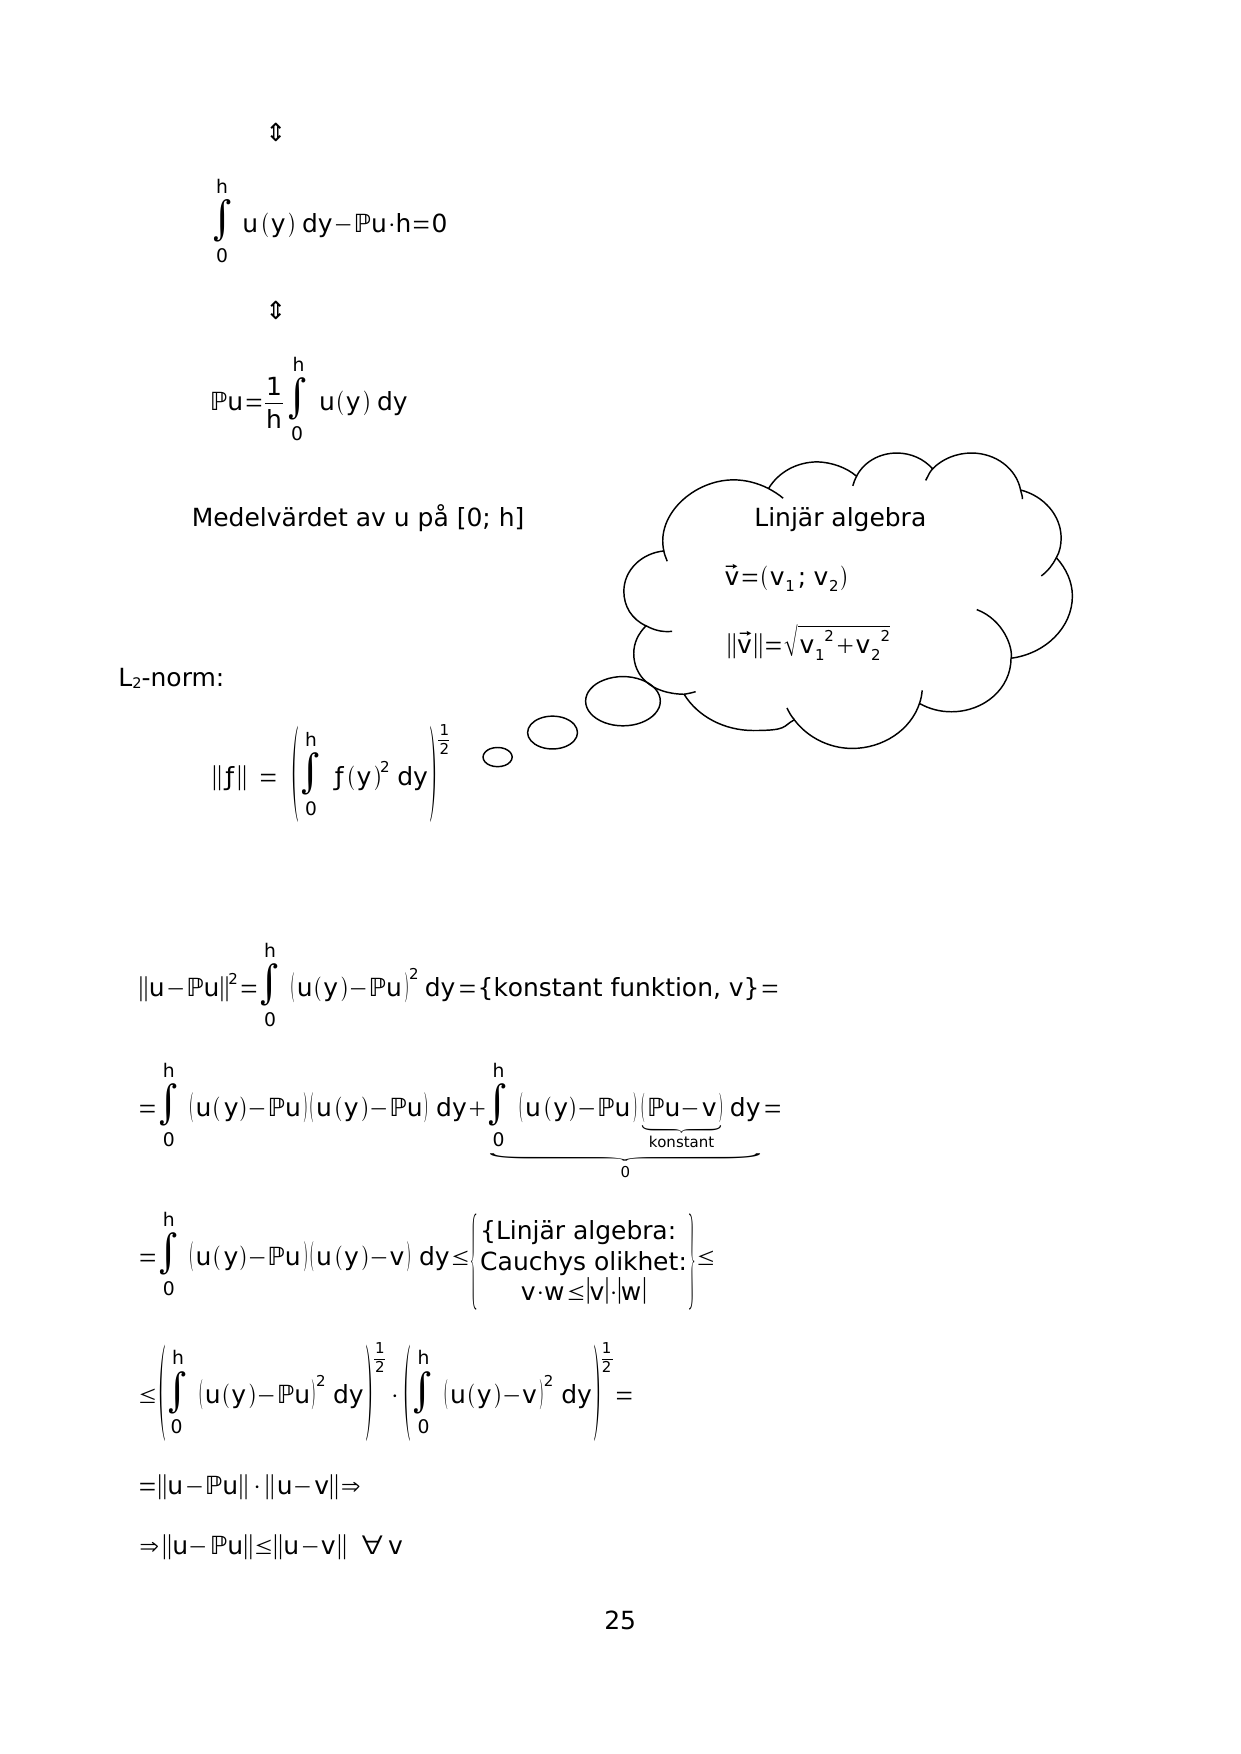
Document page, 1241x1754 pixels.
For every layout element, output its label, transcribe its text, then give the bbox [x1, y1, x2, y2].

text ⇕ [118, 118, 1122, 147]
text [1000, 663, 1122, 692]
text Medelvärdet av u på [0; h] [118, 503, 677, 532]
text ⇕ [118, 296, 1122, 325]
text L2-norm: [118, 663, 640, 692]
text [636, 663, 1009, 692]
text [1048, 503, 1122, 532]
text [590, 678, 656, 692]
text Linjär algebra [665, 503, 1059, 532]
